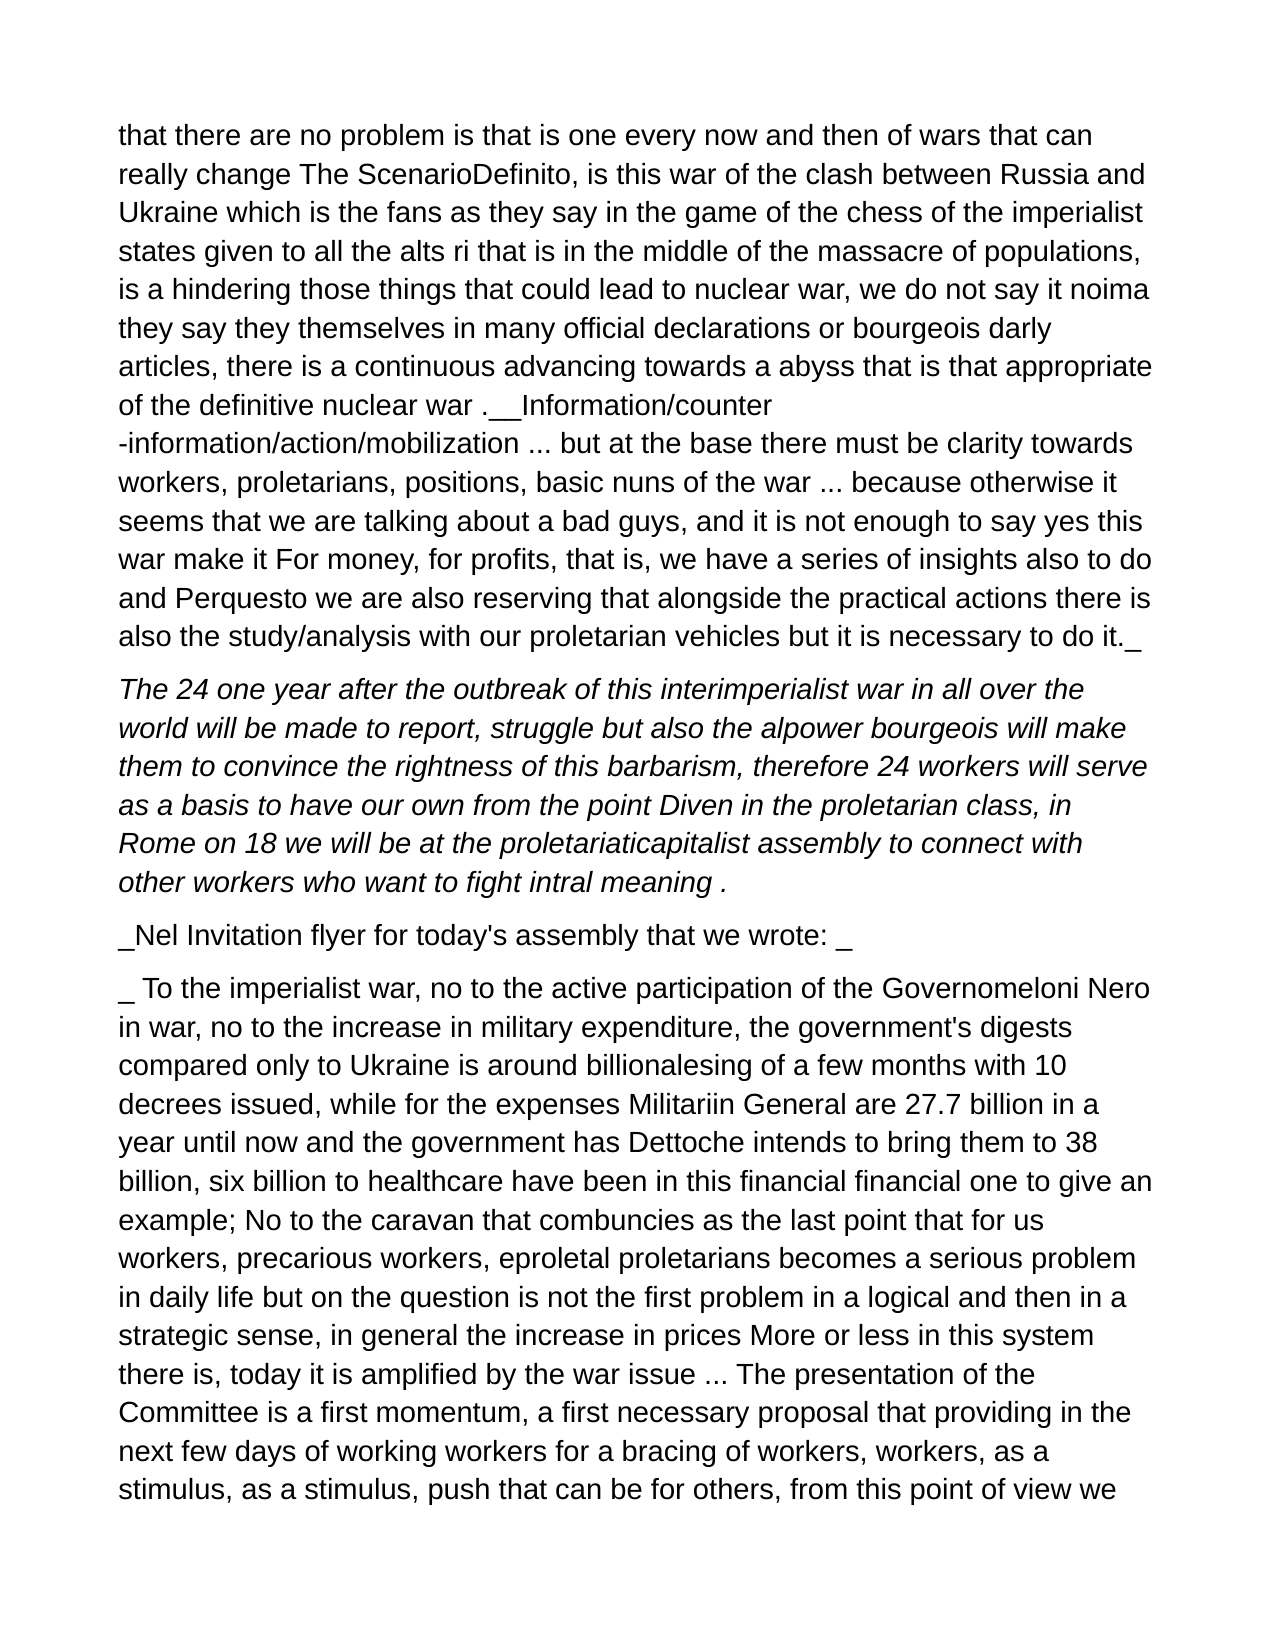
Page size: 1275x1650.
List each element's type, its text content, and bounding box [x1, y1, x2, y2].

text _Nel Invitation flyer for today's assembly that we wrote: _ [118, 918, 1157, 952]
text _ To the imperialist war, no to the active participation of the Governomeloni Nero in war, no to the increase in military expenditure, the government's digests compared only to Ukraine is around billionalesing of a few months with 10 decrees issued, while for the expenses Militariin General are 27.7 billion in a year until now and the government has Dettoche intends to bring them to 38 billion, six billion to healthcare have been in this financial financial one to give an example; No to the caravan that combuncies as the last point that for us workers, precarious workers, eproletal proletarians becomes a serious problem in daily life but on the question is not the first problem in a logical and then in a strategic sense, in general the increase in prices More or less in this system there is, today it is amplified by the war issue ... The presentation of the Committee is a first momentum, a first necessary proposal that providing in the next few days of working workers for a bracing of workers, workers, as a stimulus, as a stimulus, push that can be for others, from this point of view we [118, 971, 1157, 1506]
text The 24 one year after the outbreak of this interimperialist war in all over the world will be made to report, struggle but also the alpower bourgeois will make them to convince the rightness of this barbarism, therefore 24 workers will serve as a basis to have our own from the point Diven in the proletarian class, in Rome on 18 we will be at the proletariaticapitalist assembly to connect with other workers who want to fight intral meaning . [118, 672, 1157, 898]
text that there are no problem is that is one every now and then of wars that can really change The ScenarioDefinito, is this war of the clash between Russia and Ukraine which is the fans as they say in the game of the chess of the imperialist states given to all the alts ri that is in the middle of the massacre of populations, is a hindering those things that could lead to nuclear war, we do not say it noima they say they themselves in many official declarations or bourgeois darly articles, there is a continuous advancing towards a abyss that is that appropriate of the definitive nuclear war .__Information/counter -information/action/mobilization ... but at the base there must be clarity towards workers, proletarians, positions, basic nuns of the war ... because otherwise it seems that we are talking about a bad guys, and it is not enough to say yes this war make it For money, for profits, that is, we have a series of insights also to do and Perquesto we are also reserving that alongside the practical actions there is also the study/analysis with our proletarian vehicles but it is necessary to do it._ [118, 118, 1157, 653]
